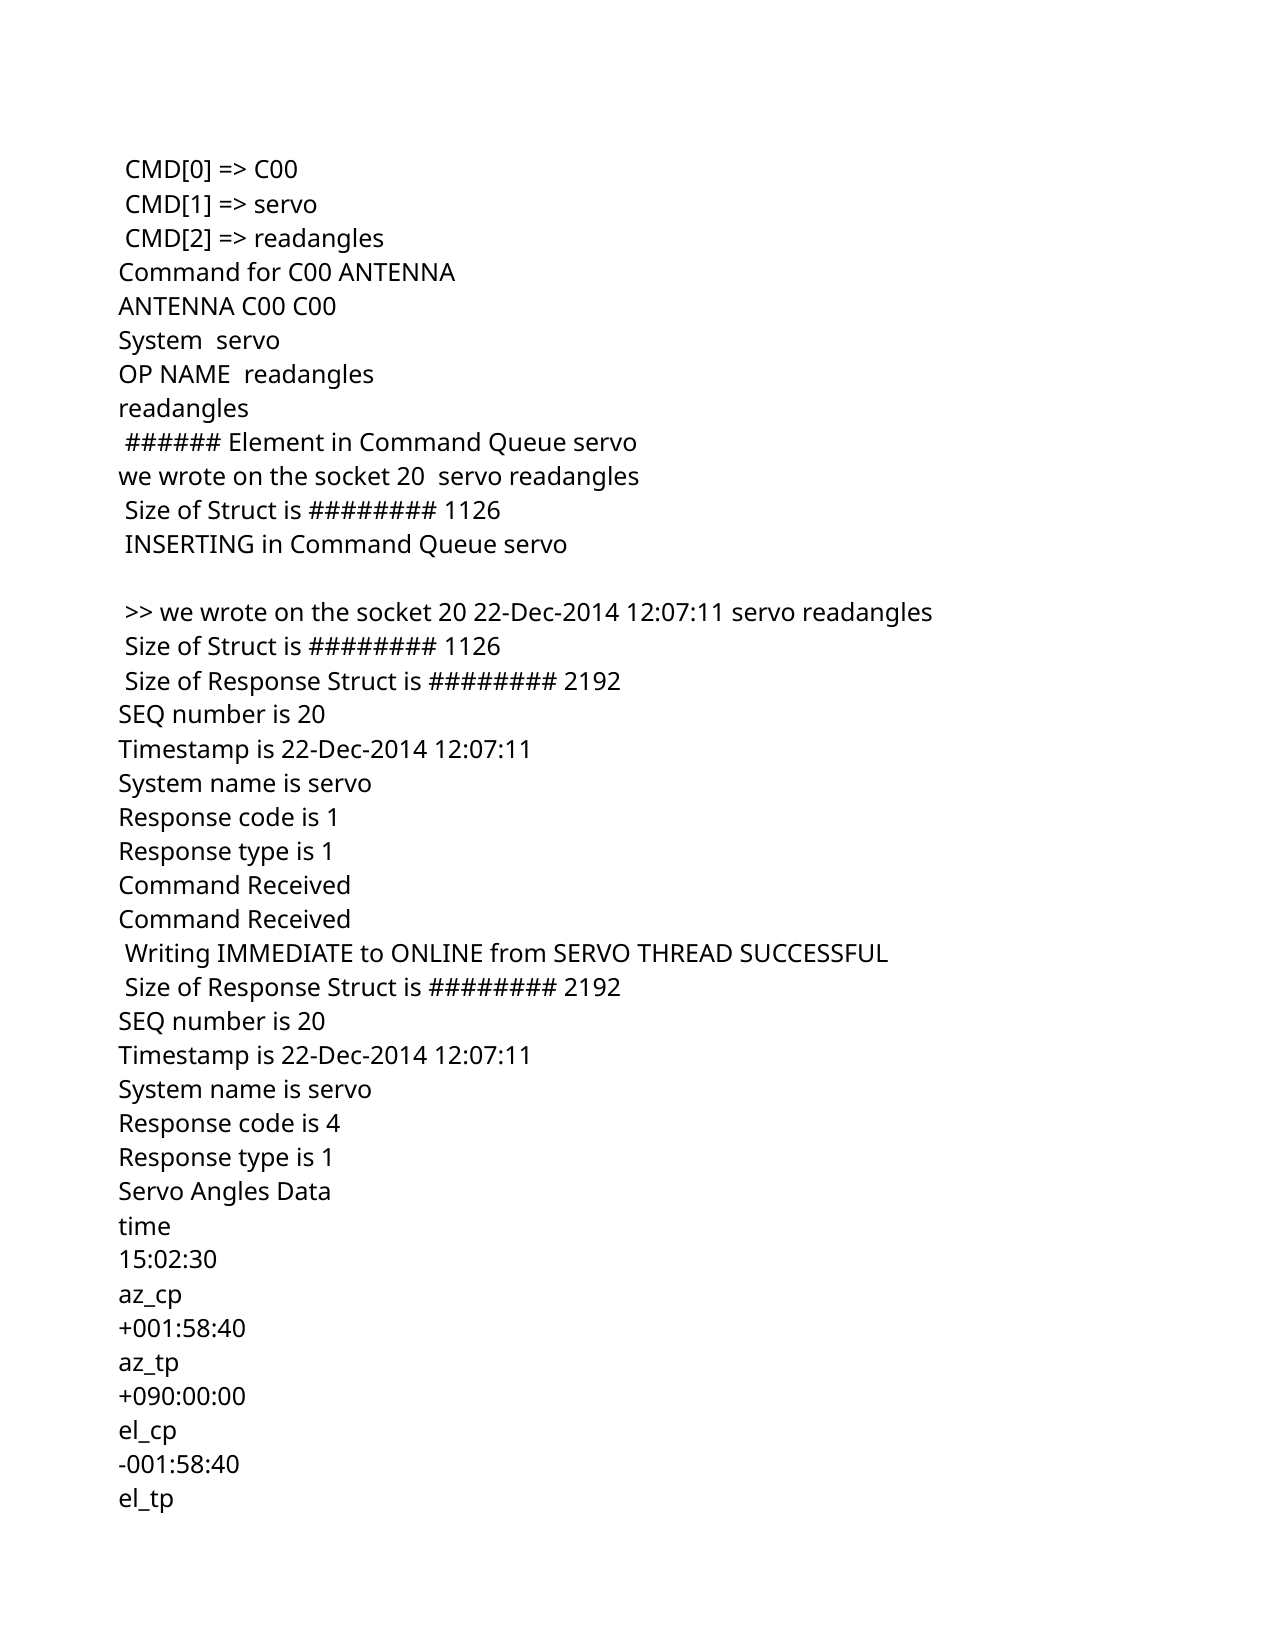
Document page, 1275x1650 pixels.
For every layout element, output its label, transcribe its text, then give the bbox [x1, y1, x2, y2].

text Response type is 1 [118, 833, 1157, 867]
text Timestamp is 22-Dec-2014 12:07:11 [118, 1038, 1157, 1072]
text >> we wrote on the socket 20 22-Dec-2014 12:07:11 servo readangles [118, 595, 1157, 629]
text CMD[1] => servo [118, 186, 1157, 220]
text 15:02:30 [118, 1242, 1157, 1276]
text az_tp [118, 1344, 1157, 1378]
text System name is servo [118, 765, 1157, 799]
text SEQ number is 20 [118, 697, 1157, 731]
text ###### Element in Command Queue servo [118, 425, 1157, 459]
text SEQ number is 20 [118, 1004, 1157, 1038]
text System name is servo [118, 1072, 1157, 1106]
text Size of Struct is ######## 1126 [118, 629, 1157, 663]
text Size of Response Struct is ######## 2192 [118, 663, 1157, 697]
text CMD[0] => C00 [118, 152, 1157, 186]
text time [118, 1208, 1157, 1242]
text ANTENNA C00 C00 [118, 288, 1157, 322]
text Response code is 1 [118, 799, 1157, 833]
text Size of Response Struct is ######## 2192 [118, 970, 1157, 1004]
text Writing IMMEDIATE to ONLINE from SERVO THREAD SUCCESSFUL [118, 936, 1157, 970]
text el_tp [118, 1481, 1157, 1515]
text el_cp [118, 1412, 1157, 1447]
text Timestamp is 22-Dec-2014 12:07:11 [118, 731, 1157, 765]
text OP NAME readangles [118, 357, 1157, 391]
text System servo [118, 322, 1157, 357]
text INSERTING in Command Queue servo [118, 527, 1157, 561]
text Response type is 1 [118, 1140, 1157, 1174]
text Command Received [118, 902, 1157, 936]
text CMD[2] => readangles [118, 220, 1157, 254]
text +090:00:00 [118, 1378, 1157, 1412]
text Servo Angles Data [118, 1174, 1157, 1208]
text -001:58:40 [118, 1447, 1157, 1481]
text Response code is 4 [118, 1106, 1157, 1140]
text readangles [118, 391, 1157, 425]
text Command for C00 ANTENNA [118, 254, 1157, 288]
text az_cp [118, 1276, 1157, 1310]
text we wrote on the socket 20 servo readangles [118, 459, 1157, 493]
text +001:58:40 [118, 1310, 1157, 1344]
text Command Received [118, 867, 1157, 902]
text Size of Struct is ######## 1126 [118, 493, 1157, 527]
